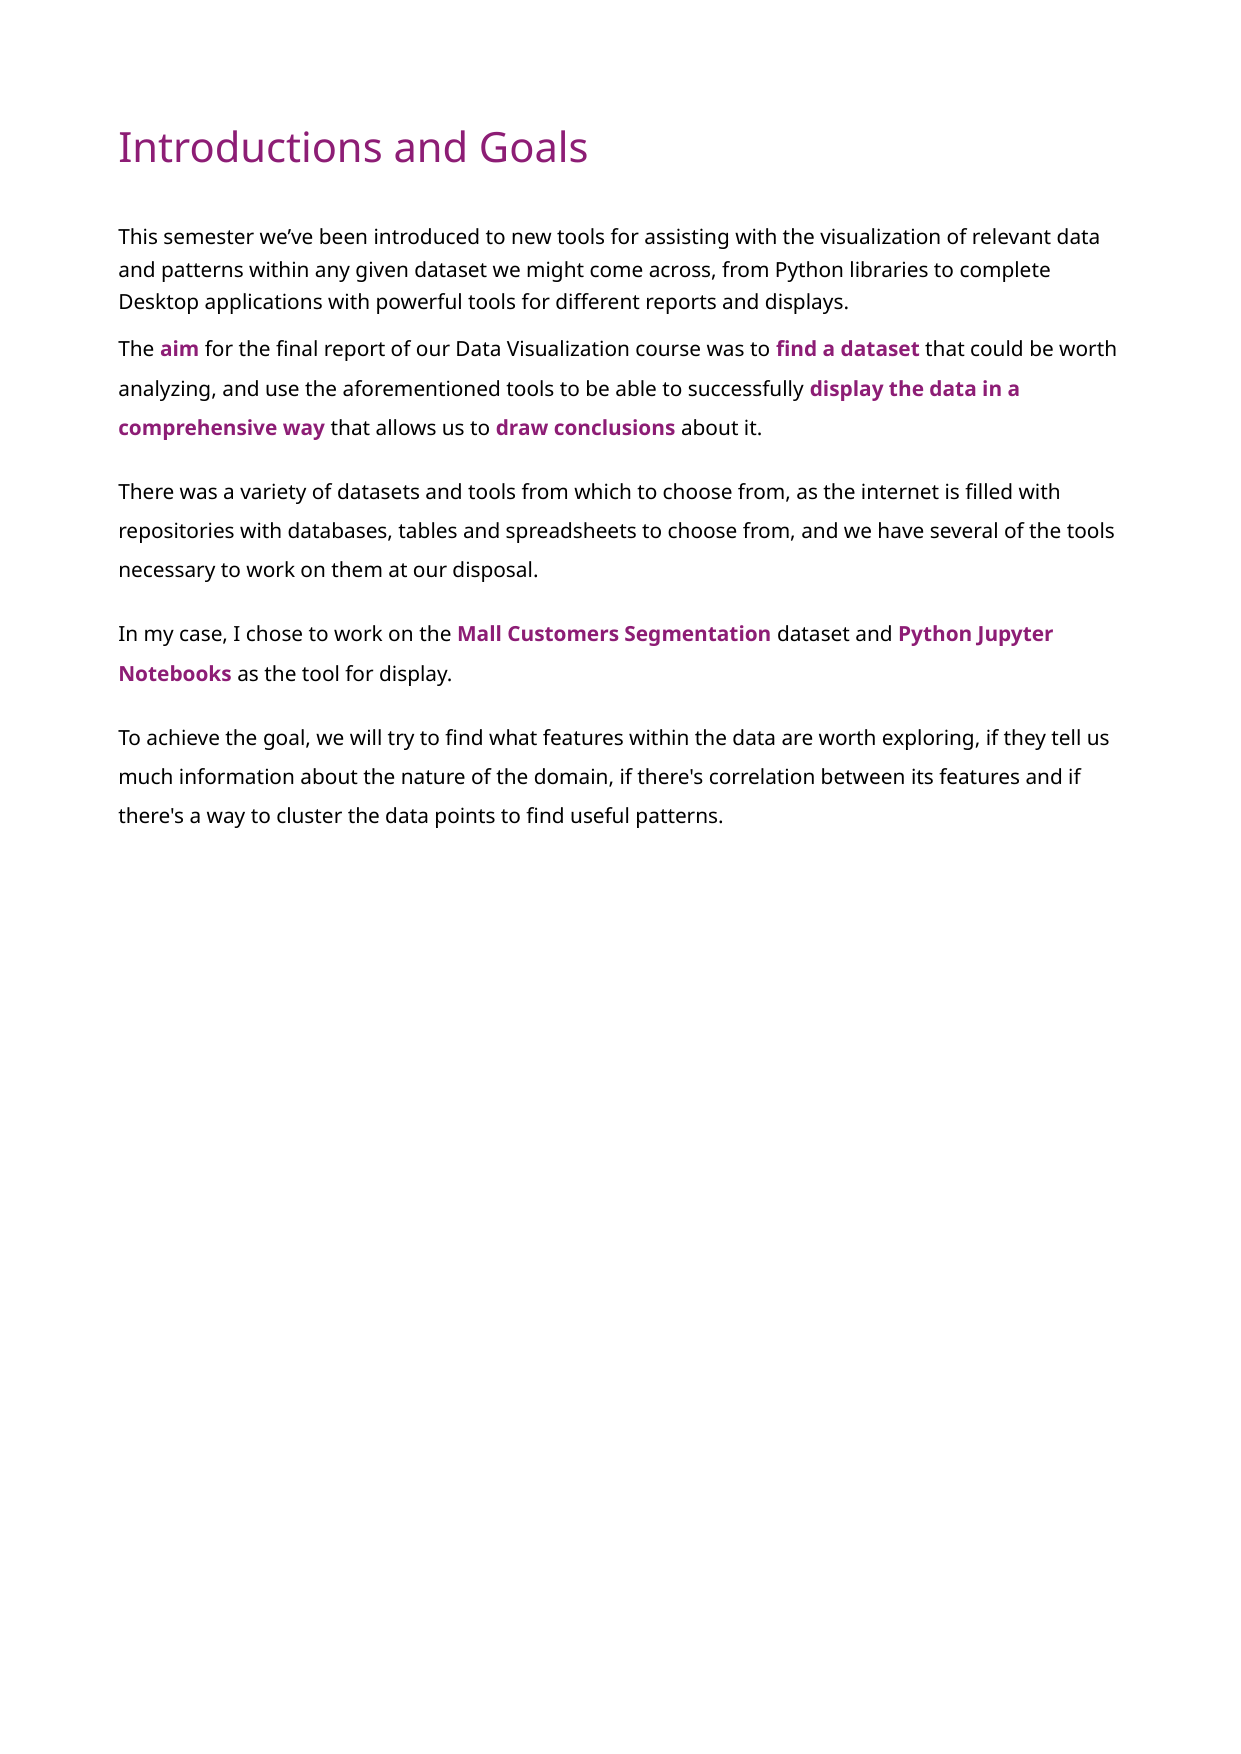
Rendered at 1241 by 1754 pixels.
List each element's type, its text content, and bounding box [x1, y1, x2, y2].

text Introductions and Goals [118, 118, 1122, 175]
text To achieve the goal, we will try to find what features within the data are worth exploring, if they tell us much information about the nature of the domain, if there's correlation between its features and if there's a way to cluster the data points to find useful patterns. [118, 723, 1122, 829]
text The aim for the final report of our Data Visualization course was to find a dataset that could be worth analyzing, and use the aforementioned tools to be able to successfully display the data in a comprehensive way that allows us to draw conclusions about it. [118, 334, 1122, 441]
text In my case, I chose to work on the Mall Customers Segmentation dataset and Python Jupyter Notebooks as the tool for display. [118, 619, 1122, 687]
text This semester we’ve been introduced to new tools for assisting with the visualization of relevant data and patterns within any given dataset we might come across, from Python libraries to complete Desktop applications with powerful tools for different reports and displays. [118, 222, 1122, 316]
text There was a variety of datasets and tools from which to choose from, as the internet is filled with repositories with databases, tables and spreadsheets to choose from, and we have several of the tools necessary to work on them at our disposal. [118, 477, 1122, 584]
